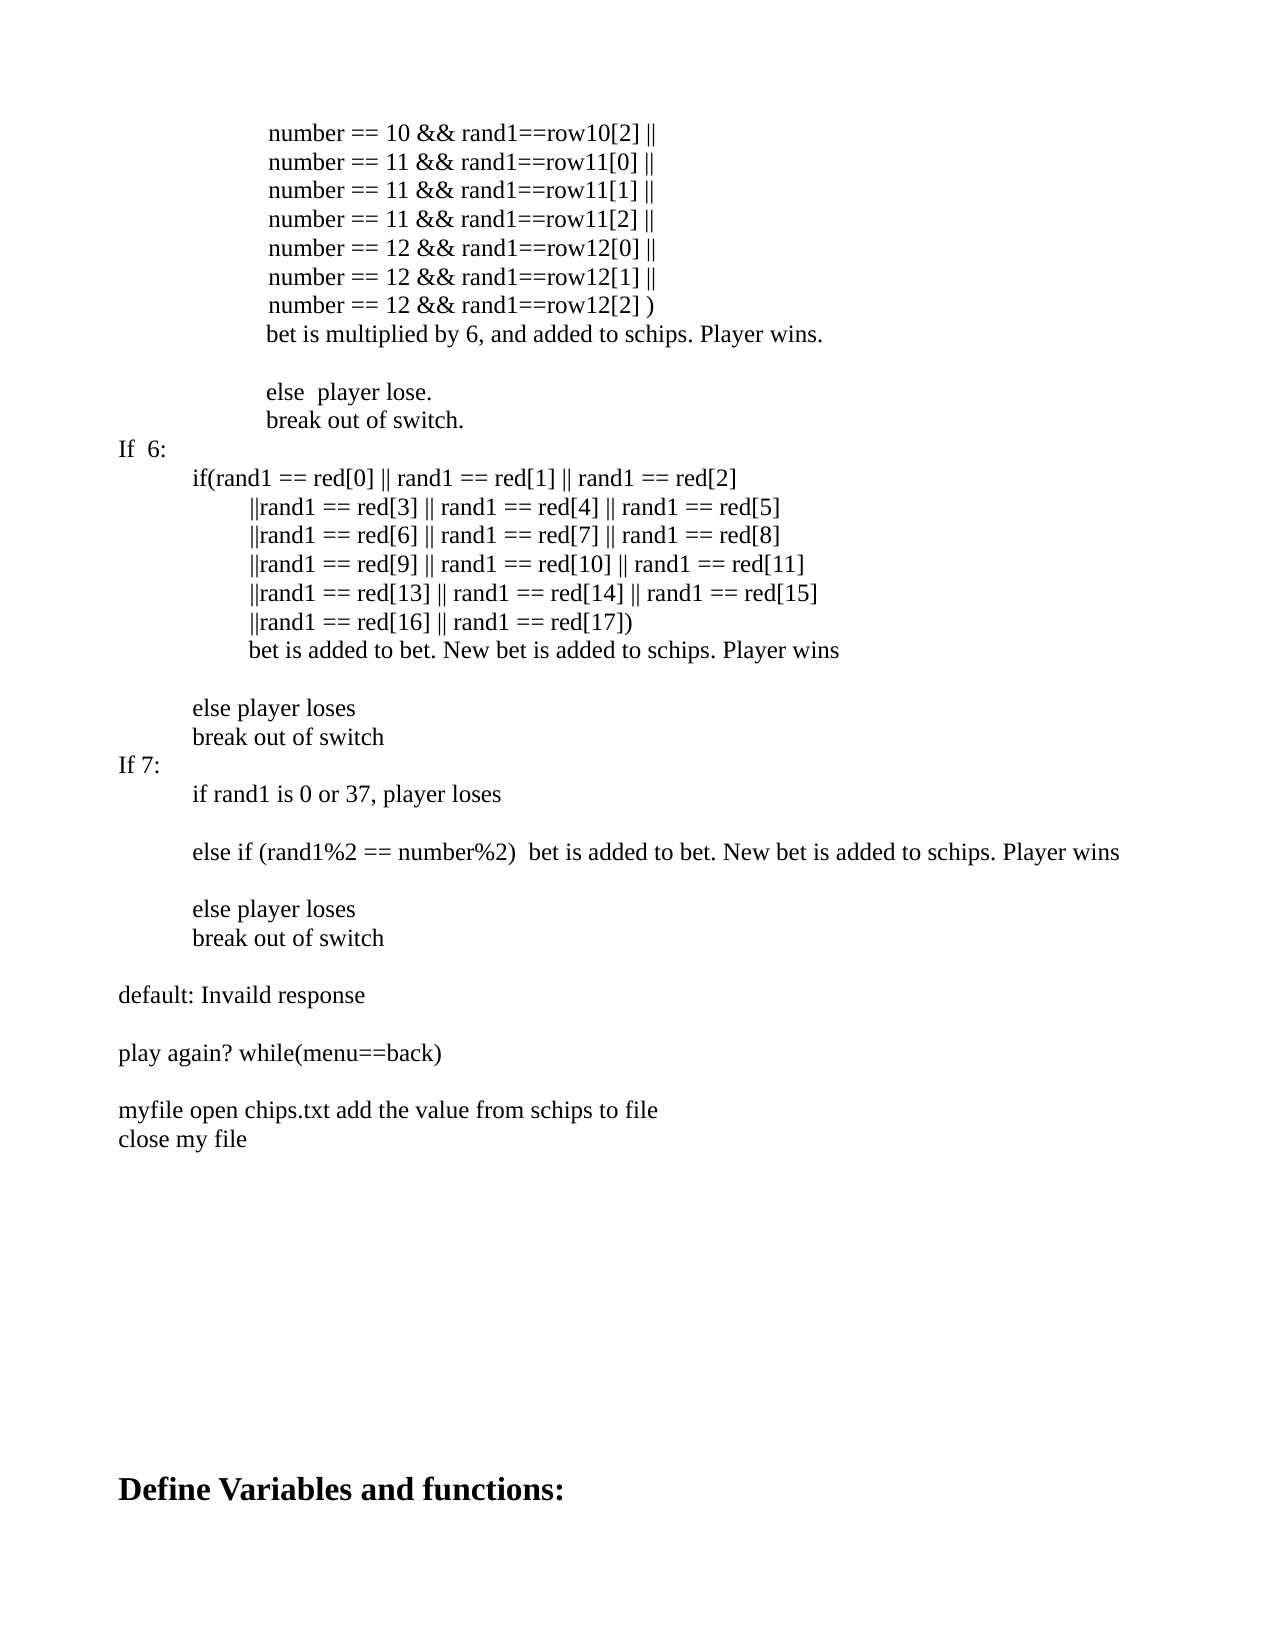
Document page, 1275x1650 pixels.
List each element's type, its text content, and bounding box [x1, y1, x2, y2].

text number == 11 && rand1==row11[0] || [118, 147, 1157, 176]
text play again? while(menu==back) [118, 1038, 1157, 1067]
text break out of switch. [118, 406, 1157, 434]
text break out of switch [118, 722, 1157, 751]
text number == 10 && rand1==row10[2] || [118, 118, 1157, 147]
text if(rand1 == red[0] || rand1 == red[1] || rand1 == red[2] [118, 463, 1157, 492]
text default: Invaild response [118, 981, 1157, 1009]
text else player loses [118, 693, 1157, 722]
text number == 12 && rand1==row12[2] ) [118, 291, 1157, 319]
text If 6: [118, 434, 1157, 463]
text ||rand1 == red[16] || rand1 == red[17]) [118, 607, 1157, 636]
text else player lose. [118, 377, 1157, 406]
text ||rand1 == red[3] || rand1 == red[4] || rand1 == red[5] [118, 492, 1157, 521]
text break out of switch [118, 923, 1157, 952]
text number == 11 && rand1==row11[1] || [118, 176, 1157, 204]
text close my file [118, 1124, 1157, 1153]
text else if (rand1%2 == number%2) bet is added to bet. New bet is added to schips. Player wins [118, 837, 1157, 866]
text bet is added to bet. New bet is added to schips. Player wins [118, 636, 1157, 664]
text else player loses [118, 894, 1157, 923]
text bet is multiplied by 6, and added to schips. Player wins. [118, 319, 1157, 348]
text ||rand1 == red[6] || rand1 == red[7] || rand1 == red[8] [118, 521, 1157, 549]
text If 7: [118, 751, 1157, 779]
text number == 12 && rand1==row12[1] || [118, 262, 1157, 291]
text number == 11 && rand1==row11[2] || [118, 204, 1157, 233]
text myfile open chips.txt add the value from schips to file [118, 1096, 1157, 1124]
text Define Variables and functions: [118, 1469, 1157, 1508]
text ||rand1 == red[9] || rand1 == red[10] || rand1 == red[11] [118, 549, 1157, 578]
text ||rand1 == red[13] || rand1 == red[14] || rand1 == red[15] [118, 578, 1157, 607]
text if rand1 is 0 or 37, player loses [118, 779, 1157, 808]
text number == 12 && rand1==row12[0] || [118, 233, 1157, 262]
